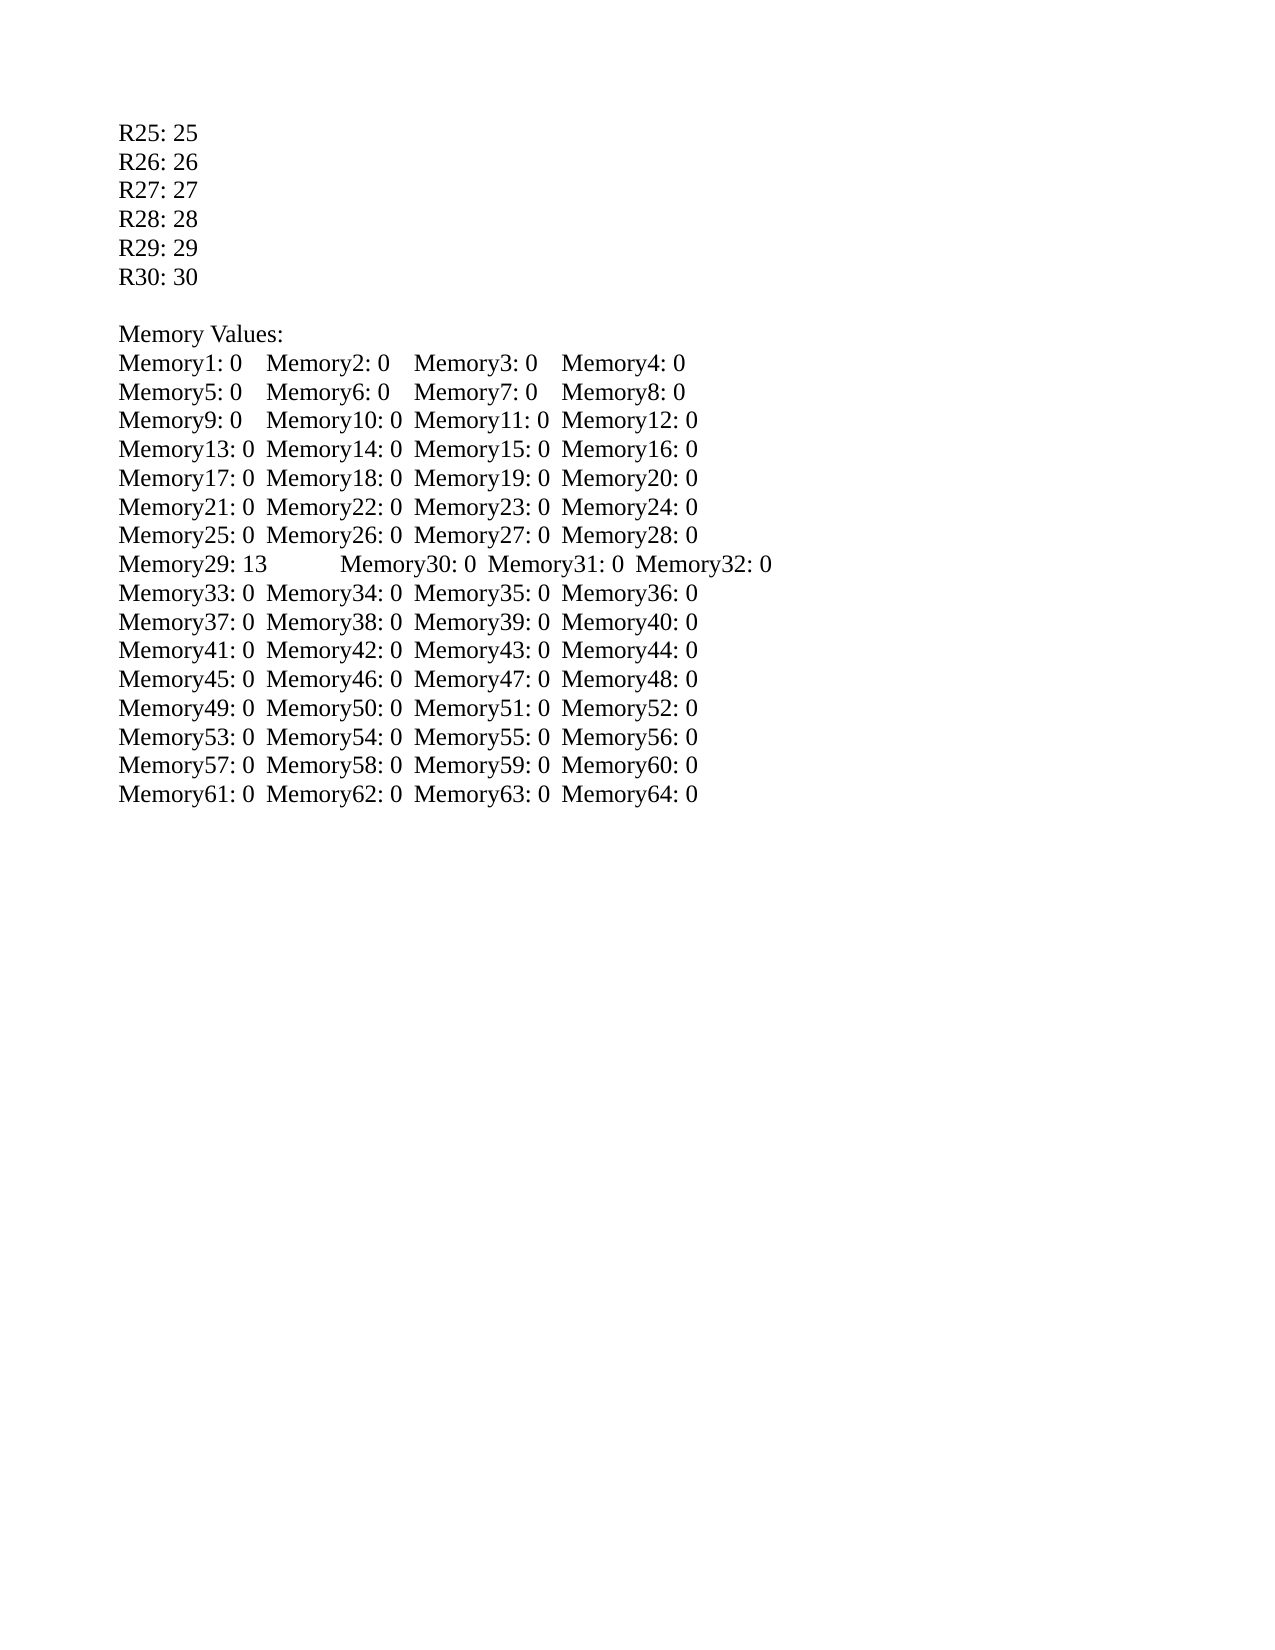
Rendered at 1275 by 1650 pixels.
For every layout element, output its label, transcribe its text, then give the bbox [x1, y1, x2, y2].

text Memory37: 0 Memory38: 0 Memory39: 0 Memory40: 0 [118, 607, 1157, 636]
text Memory25: 0 Memory26: 0 Memory27: 0 Memory28: 0 [118, 521, 1157, 549]
text R28: 28 [118, 204, 1157, 233]
text Memory41: 0 Memory42: 0 Memory43: 0 Memory44: 0 [118, 636, 1157, 664]
text Memory53: 0 Memory54: 0 Memory55: 0 Memory56: 0 [118, 722, 1157, 751]
text Memory Values: [118, 319, 1157, 348]
text Memory45: 0 Memory46: 0 Memory47: 0 Memory48: 0 [118, 664, 1157, 693]
text Memory29: 13 Memory30: 0 Memory31: 0 Memory32: 0 [118, 549, 1157, 578]
text Memory5: 0 Memory6: 0 Memory7: 0 Memory8: 0 [118, 377, 1157, 406]
text Memory21: 0 Memory22: 0 Memory23: 0 Memory24: 0 [118, 492, 1157, 521]
text Memory57: 0 Memory58: 0 Memory59: 0 Memory60: 0 [118, 751, 1157, 779]
text R25: 25 [118, 118, 1157, 147]
text R27: 27 [118, 176, 1157, 204]
text Memory1: 0 Memory2: 0 Memory3: 0 Memory4: 0 [118, 348, 1157, 377]
text Memory17: 0 Memory18: 0 Memory19: 0 Memory20: 0 [118, 463, 1157, 492]
text Memory61: 0 Memory62: 0 Memory63: 0 Memory64: 0 [118, 779, 1157, 808]
text Memory9: 0 Memory10: 0 Memory11: 0 Memory12: 0 [118, 406, 1157, 434]
text Memory33: 0 Memory34: 0 Memory35: 0 Memory36: 0 [118, 578, 1157, 607]
text Memory49: 0 Memory50: 0 Memory51: 0 Memory52: 0 [118, 693, 1157, 722]
text R30: 30 [118, 262, 1157, 291]
text Memory13: 0 Memory14: 0 Memory15: 0 Memory16: 0 [118, 434, 1157, 463]
text R29: 29 [118, 233, 1157, 262]
text R26: 26 [118, 147, 1157, 176]
